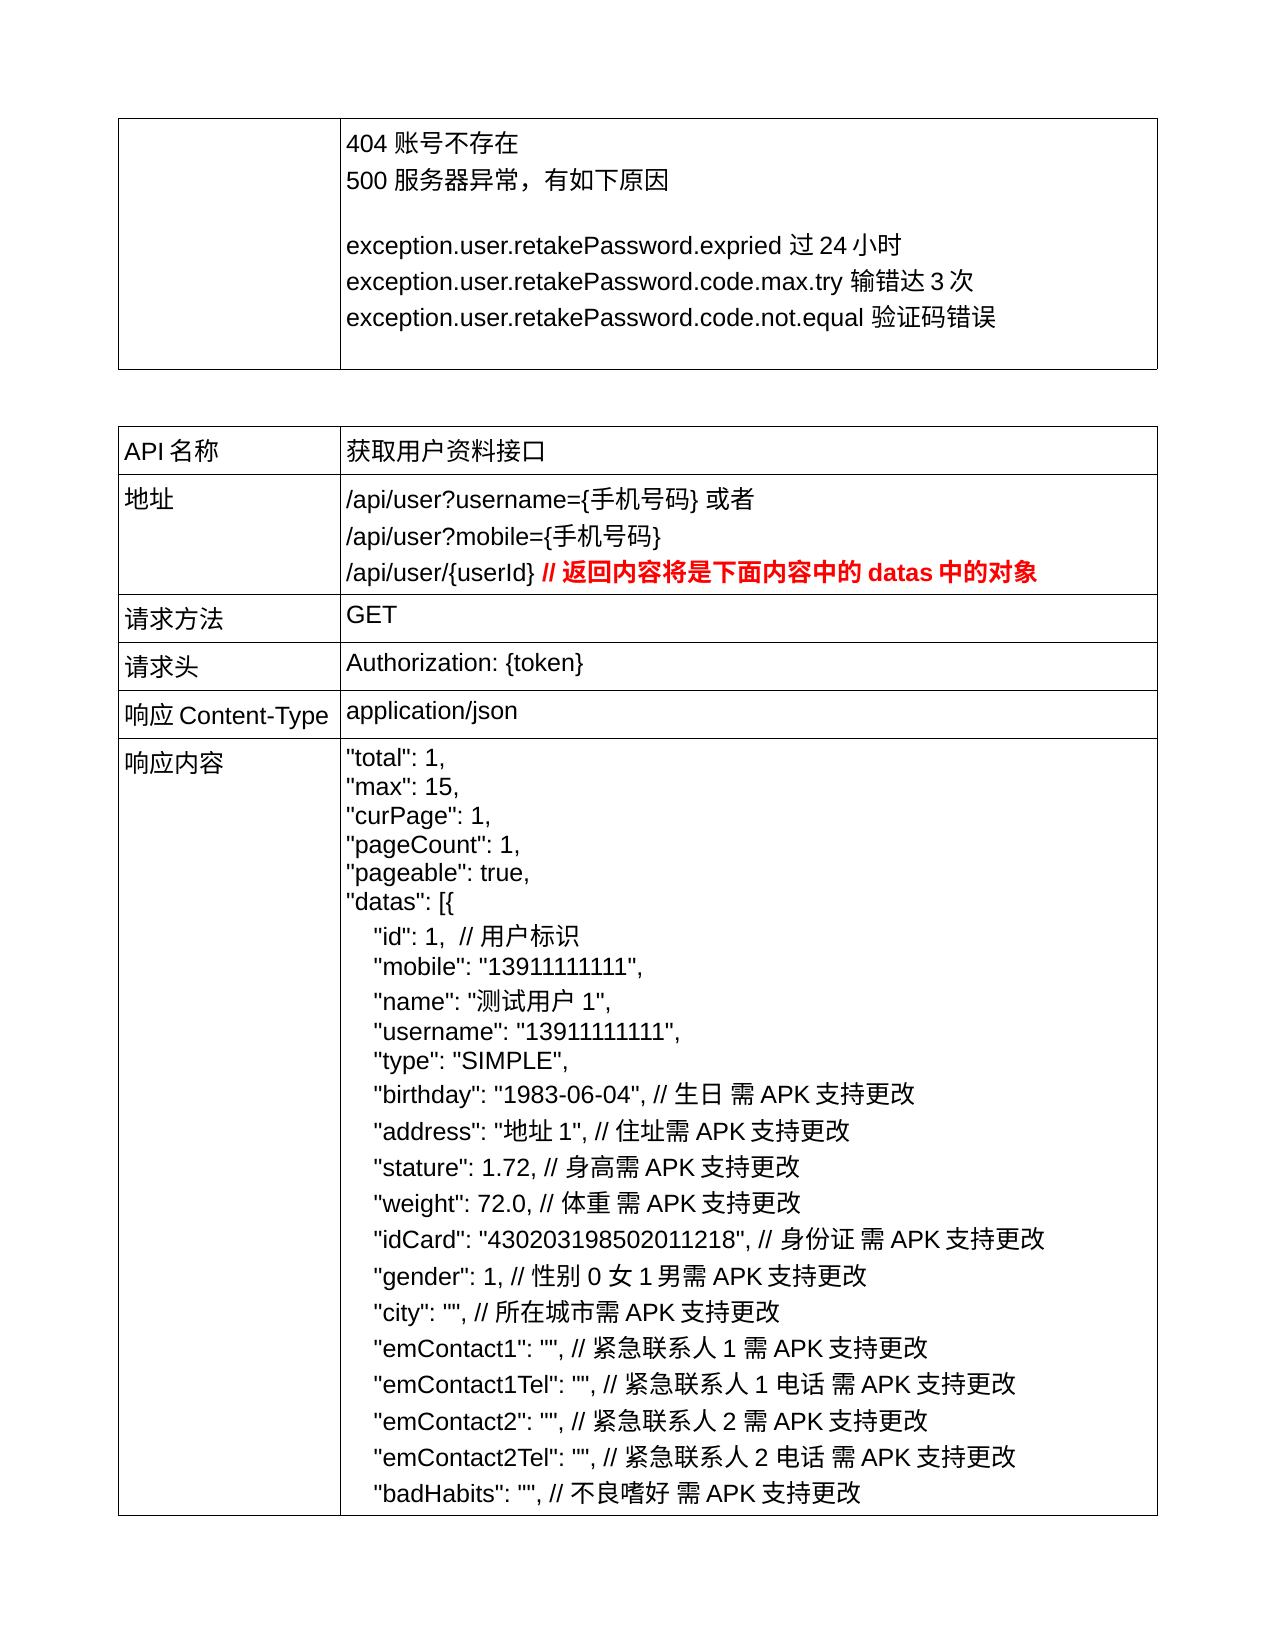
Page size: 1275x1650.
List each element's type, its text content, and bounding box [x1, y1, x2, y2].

table_header API名称 [119, 427, 340, 474]
table_cell GET [341, 595, 1157, 642]
table_cell 响应内容 [119, 739, 340, 1515]
table_cell 请求头 [119, 643, 340, 690]
table_cell 404 账号不存在 500 服务器异常，有如下原因 exception.user.retakePassword.expried 过24小时 exception.user.retakePassword.code.max.try 输错达3次 exception.user.retakePassword.code.not.equal 验证码错误 [341, 119, 1157, 368]
table_cell 地址 [119, 475, 340, 594]
table_cell /api/user?username={手机号码} 或者 /api/user?mobile={手机号码} /api/user/{userId} // 返回内容将是下面内容中的datas中的对象 [341, 475, 1157, 594]
table_cell Authorization: {token} [341, 643, 1157, 690]
table_cell "total": 1, "max": 15, "curPage": 1, "pageCount": 1, "pageable": true, "datas": [{ "id": 1, // 用户标识 "mobile": "13911111111", "name": "测试用户1", "username": "13911111111", "type": "SIMPLE", "birthday": "1983-06-04", // 生日 需APK支持更改 "address": "地址1", // 住址需APK支持更改 "stature": 1.72, // 身高需APK支持更改 "weight": 72.0, // 体重 需APK支持更改 "idCard": "430203198502011218", // 身份证 需APK支持更改 "gender": 1, // 性别 0 女 1男需APK支持更改 "city": "", // 所在城市需APK支持更改 "emContact1": "", // 紧急联系人1 需APK支持更改 "emContact1Tel": "", // 紧急联系人1 电话 需APK支持更改 "emContact2": "", // 紧急联系人2 需APK支持更改 "emContact2Tel": "", // 紧急联系人2 电话 需APK支持更改 "badHabits": "", // 不良嗜好 需APK支持更改 [341, 739, 1157, 1515]
table_cell application/json [341, 691, 1157, 738]
table_cell [119, 119, 340, 368]
table_header 获取用户资料接口 [341, 427, 1157, 474]
table_cell 响应Content-Type [119, 691, 340, 738]
table_cell 请求方法 [119, 595, 340, 642]
